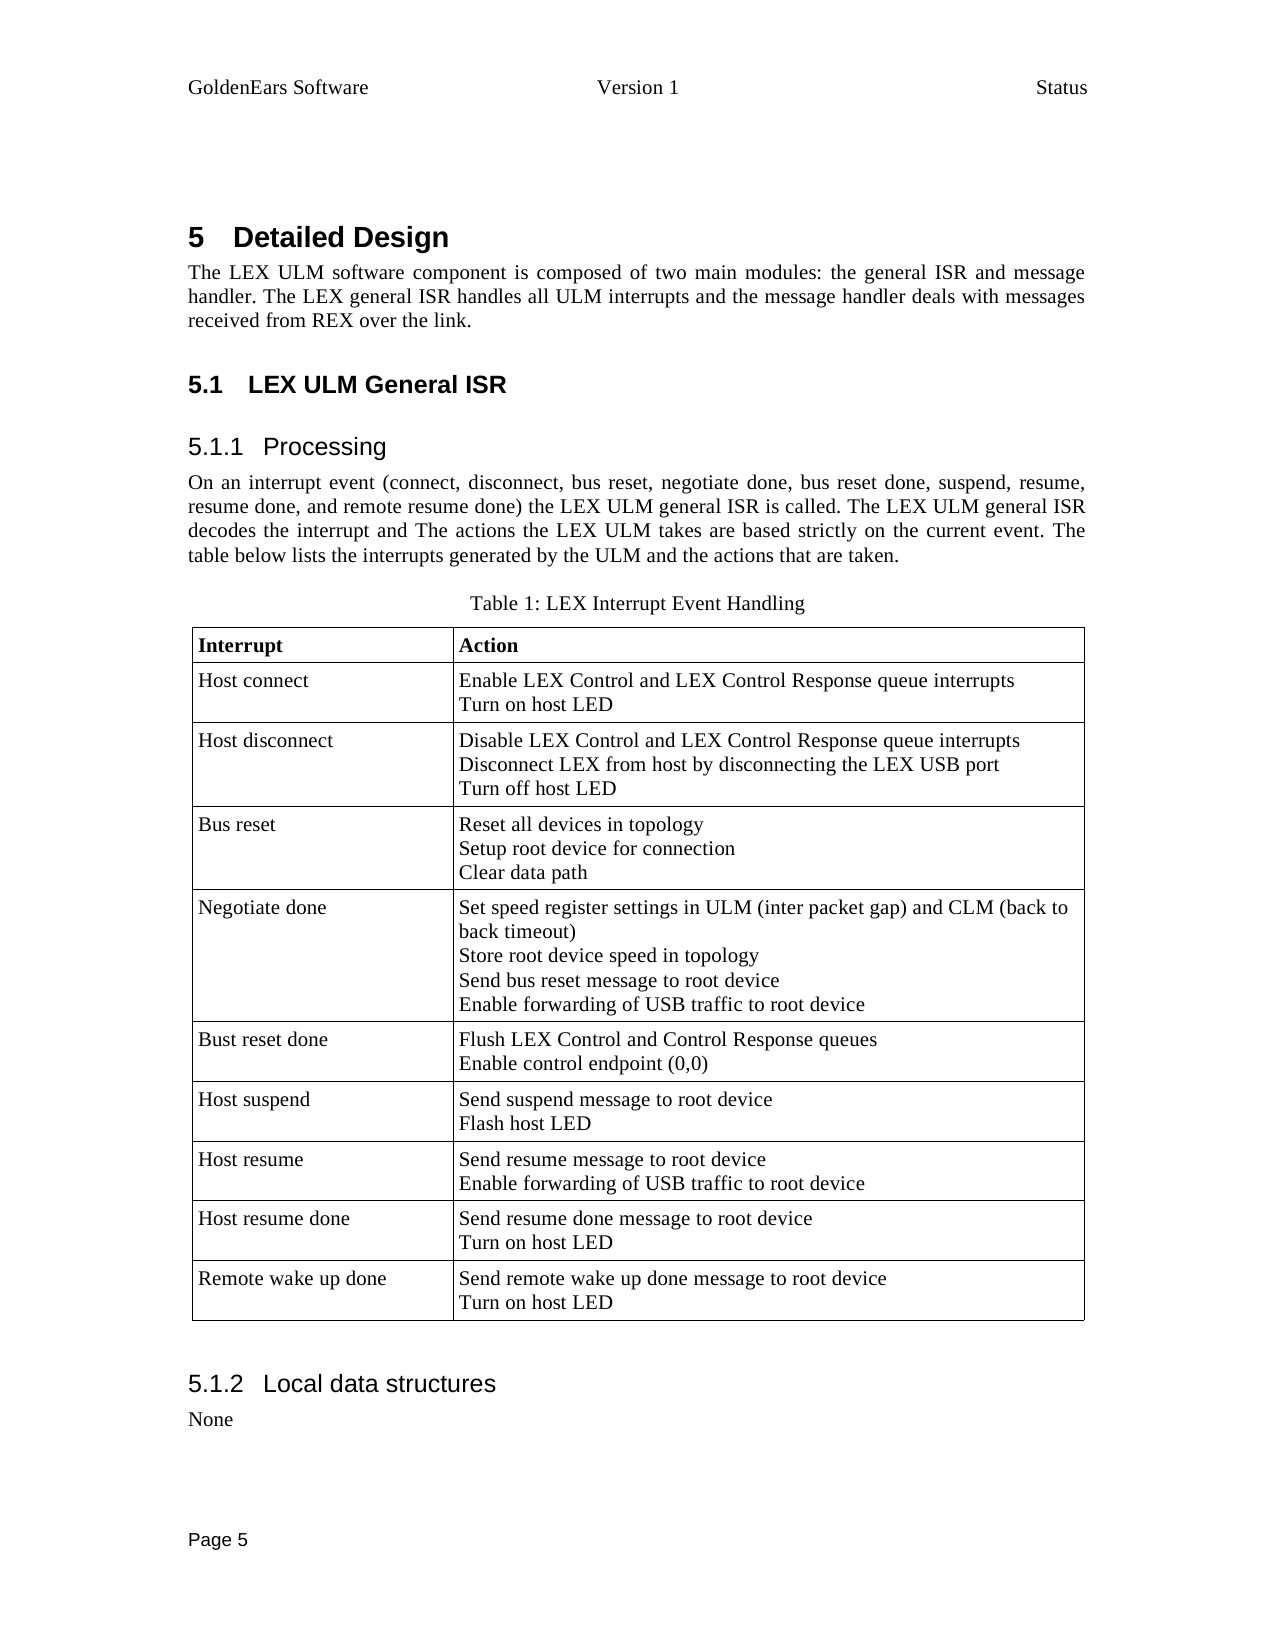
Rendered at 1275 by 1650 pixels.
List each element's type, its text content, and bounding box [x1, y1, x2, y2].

subtitle LEX ULM General ISR [188, 369, 1087, 399]
table_cell Reset all devices in topology Setup root device for connection Clear data path [454, 807, 1084, 889]
table_cell Host disconnect [193, 723, 453, 806]
table_cell Send resume message to root device Enable forwarding of USB traffic to root device [454, 1142, 1084, 1200]
subtitle Detailed Design [188, 220, 1087, 254]
table_cell Send suspend message to root device Flash host LED [454, 1082, 1084, 1141]
table_cell Host resume done [193, 1201, 453, 1260]
table_cell Host connect [193, 663, 453, 722]
table_cell Host resume [193, 1142, 453, 1200]
text None [188, 1407, 1087, 1431]
table_cell Bus reset [193, 807, 453, 889]
table_cell Host suspend [193, 1082, 453, 1141]
text The LEX ULM software component is composed of two main modules: the general ISR and message handler. The LEX general ISR handles all ULM interrupts and the message handler deals with messages received from REX over the link. [188, 260, 1087, 332]
table_cell Remote wake up done [193, 1261, 453, 1320]
table_header Action [454, 628, 1084, 662]
table_cell Flush LEX Control and Control Response queues Enable control endpoint (0,0) [454, 1022, 1084, 1081]
table_cell Disable LEX Control and LEX Control Response queue interrupts Disconnect LEX from host by disconnecting the LEX USB port Turn off host LED [454, 723, 1084, 806]
table_cell Send remote wake up done message to root device Turn on host LED [454, 1261, 1084, 1320]
subtitle Processing [188, 432, 1087, 461]
table_cell Negotiate done [193, 890, 453, 1021]
table_cell Send resume done message to root device Turn on host LED [454, 1201, 1084, 1260]
table_cell Bust reset done [193, 1022, 453, 1081]
table_cell Enable LEX Control and LEX Control Response queue interrupts Turn on host LED [454, 663, 1084, 722]
table_header Interrupt [193, 628, 453, 662]
text Table 1: LEX Interrupt Event Handling [188, 591, 1087, 615]
text On an interrupt event (connect, disconnect, bus reset, negotiate done, bus reset done, suspend, resume, resume done, and remote resume done) the LEX ULM general ISR is called. The LEX ULM general ISR decodes the interrupt and The actions the LEX ULM takes are based strictly on the current event. The table below lists the interrupts generated by the ULM and the actions that are taken. [188, 470, 1087, 566]
subtitle Local data structures [188, 1369, 1087, 1398]
table_cell Set speed register settings in ULM (inter packet gap) and CLM (back to back timeout) Store root device speed in topology Send bus reset message to root device Enable forwarding of USB traffic to root device [454, 890, 1084, 1021]
